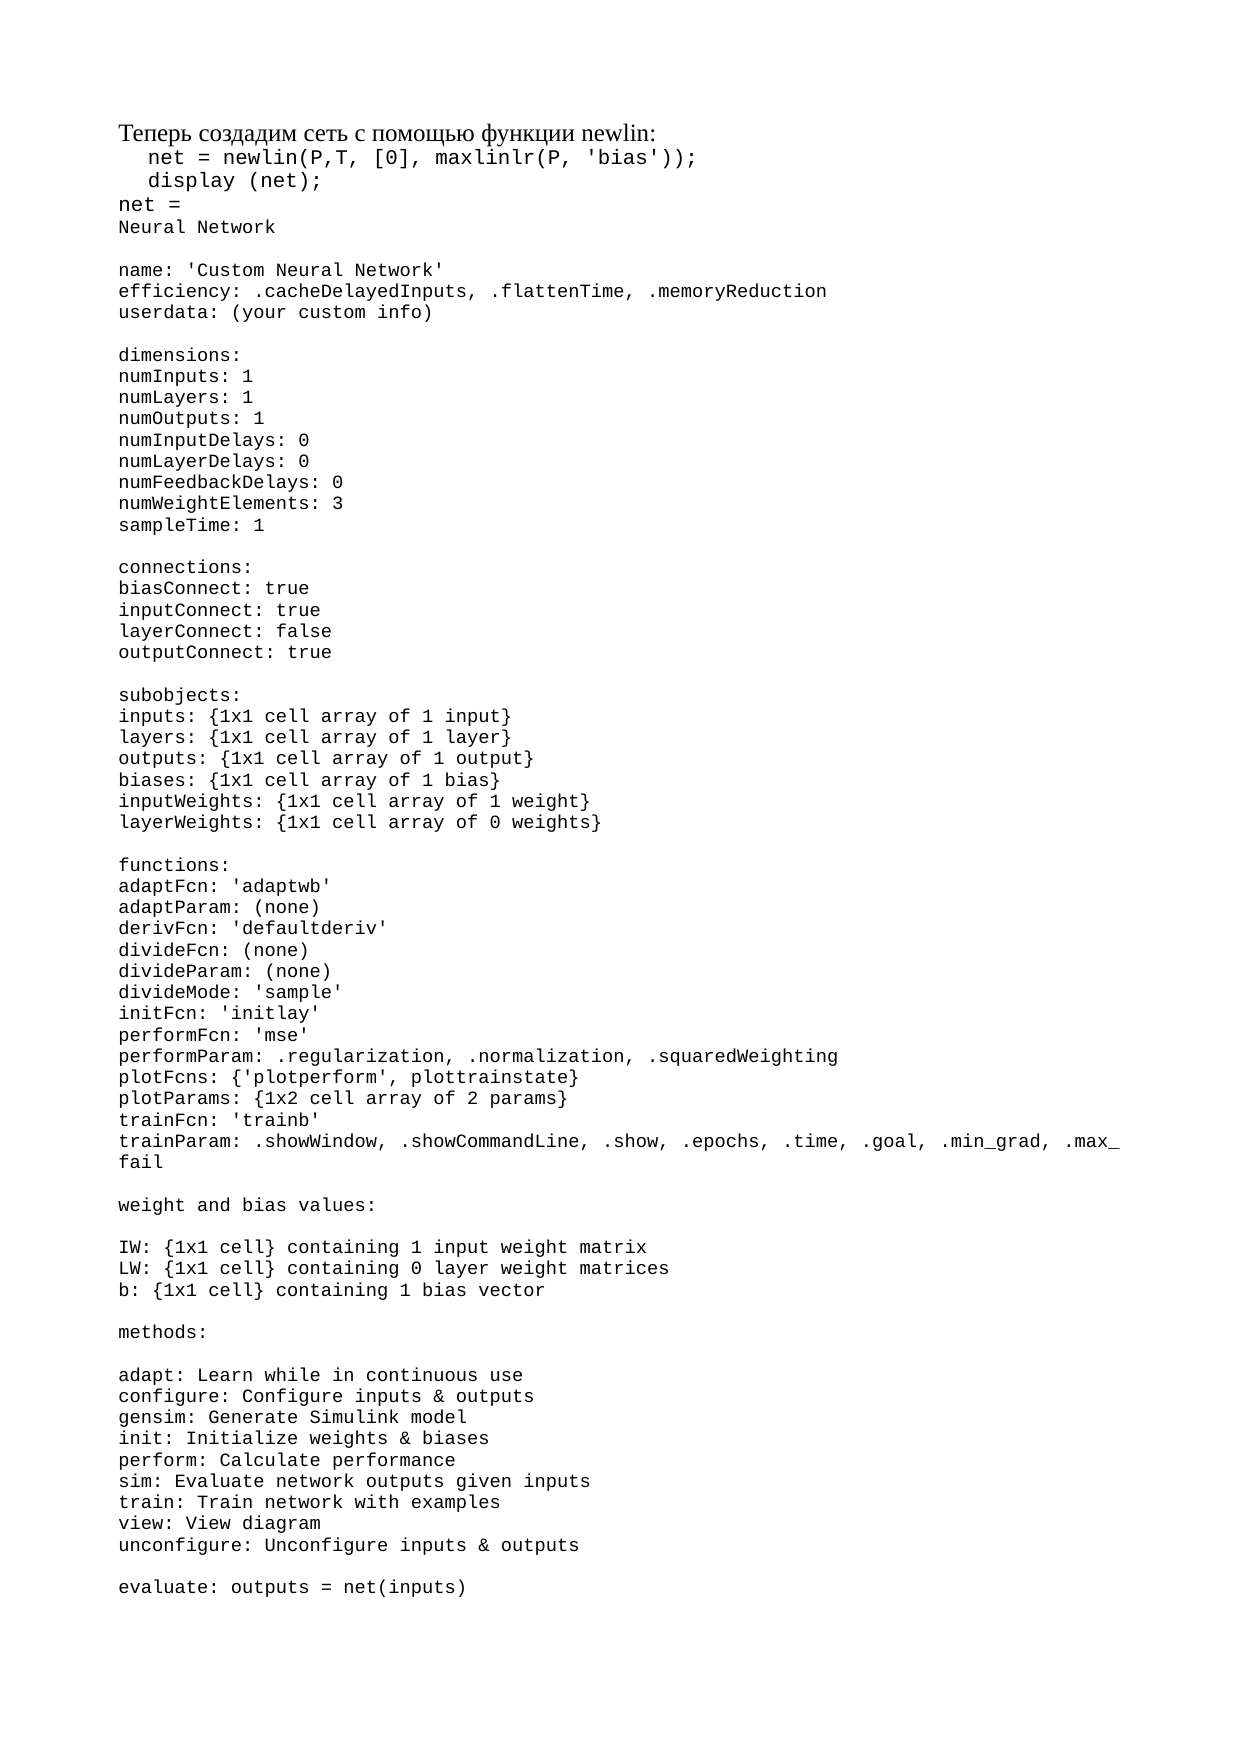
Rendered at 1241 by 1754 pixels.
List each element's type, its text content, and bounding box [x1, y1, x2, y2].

text unconfigure: Unconfigure inputs & outputs [118, 1535, 1122, 1557]
text IW: {1x1 cell} containing 1 input weight matrix [118, 1238, 1122, 1259]
text connections: [118, 558, 1122, 579]
text layerWeights: {1x1 cell array of 0 weights} [118, 813, 1122, 834]
text trainFcn: 'trainb' [118, 1110, 1122, 1132]
text perform: Calculate performance [118, 1450, 1122, 1472]
text b: {1x1 cell} containing 1 bias vector [118, 1280, 1122, 1302]
text init: Initialize weights & biases [118, 1429, 1122, 1450]
text name: 'Custom Neural Network' [118, 260, 1122, 282]
text outputConnect: true [118, 643, 1122, 664]
text adaptParam: (none) [118, 898, 1122, 919]
text userdata: (your custom info) [118, 303, 1122, 324]
text inputWeights: {1x1 cell array of 1 weight} [118, 792, 1122, 813]
text layers: {1x1 cell array of 1 layer} [118, 728, 1122, 749]
text divideParam: (none) [118, 962, 1122, 983]
text efficiency: .cacheDelayedInputs, .flattenTime, .memoryReduction [118, 282, 1122, 303]
text divideMode: 'sample' [118, 983, 1122, 1004]
text biases: {1x1 cell array of 1 bias} [118, 770, 1122, 792]
text evaluate: outputs = net(inputs) [118, 1578, 1122, 1599]
text numInputDelays: 0 [118, 430, 1122, 452]
text net = newlin(P,T, [0], maxlinlr(P, 'bias')); [148, 147, 1122, 171]
text gensim: Generate Simulink model [118, 1408, 1122, 1429]
text adapt: Learn while in continuous use [118, 1365, 1122, 1387]
text numFeedbackDelays: 0 [118, 473, 1122, 494]
text adaptFcn: 'adaptwb' [118, 877, 1122, 898]
text train: Train network with examples [118, 1493, 1122, 1514]
text inputs: {1x1 cell array of 1 input} [118, 707, 1122, 728]
text display (net); [148, 171, 1122, 194]
text performFcn: 'mse' [118, 1025, 1122, 1047]
text LW: {1x1 cell} containing 0 layer weight matrices [118, 1259, 1122, 1280]
text performParam: .regularization, .normalization, .squaredWeighting [118, 1047, 1122, 1068]
text outputs: {1x1 cell array of 1 output} [118, 749, 1122, 770]
text configure: Configure inputs & outputs [118, 1387, 1122, 1408]
text numInputs: 1 [118, 367, 1122, 388]
text inputConnect: true [118, 600, 1122, 622]
text methods: [118, 1323, 1122, 1344]
text subobjects: [118, 685, 1122, 707]
text Теперь создадим сеть с помощью функции newlin: [118, 118, 1122, 147]
text biasConnect: true [118, 579, 1122, 600]
text net = [118, 194, 1122, 218]
text plotFcns: {'plotperform', plottrainstate} [118, 1068, 1122, 1089]
text numWeightElements: 3 [118, 494, 1122, 515]
text sim: Evaluate network outputs given inputs [118, 1472, 1122, 1493]
text numLayers: 1 [118, 388, 1122, 409]
text layerConnect: false [118, 622, 1122, 643]
text functions: [118, 855, 1122, 877]
text initFcn: 'initlay' [118, 1004, 1122, 1025]
text dimensions: [118, 345, 1122, 367]
text numLayerDelays: 0 [118, 452, 1122, 473]
text sampleTime: 1 [118, 515, 1122, 537]
text plotParams: {1x2 cell array of 2 params} [118, 1089, 1122, 1110]
text numOutputs: 1 [118, 409, 1122, 430]
text Neural Network [118, 218, 1122, 239]
text view: View diagram [118, 1514, 1122, 1535]
text divideFcn: (none) [118, 940, 1122, 962]
text weight and bias values: [118, 1195, 1122, 1217]
text trainParam: .showWindow, .showCommandLine, .show, .epochs, .time, .goal, .min_grad, .max_fail [118, 1132, 1122, 1174]
text derivFcn: 'defaultderiv' [118, 919, 1122, 940]
